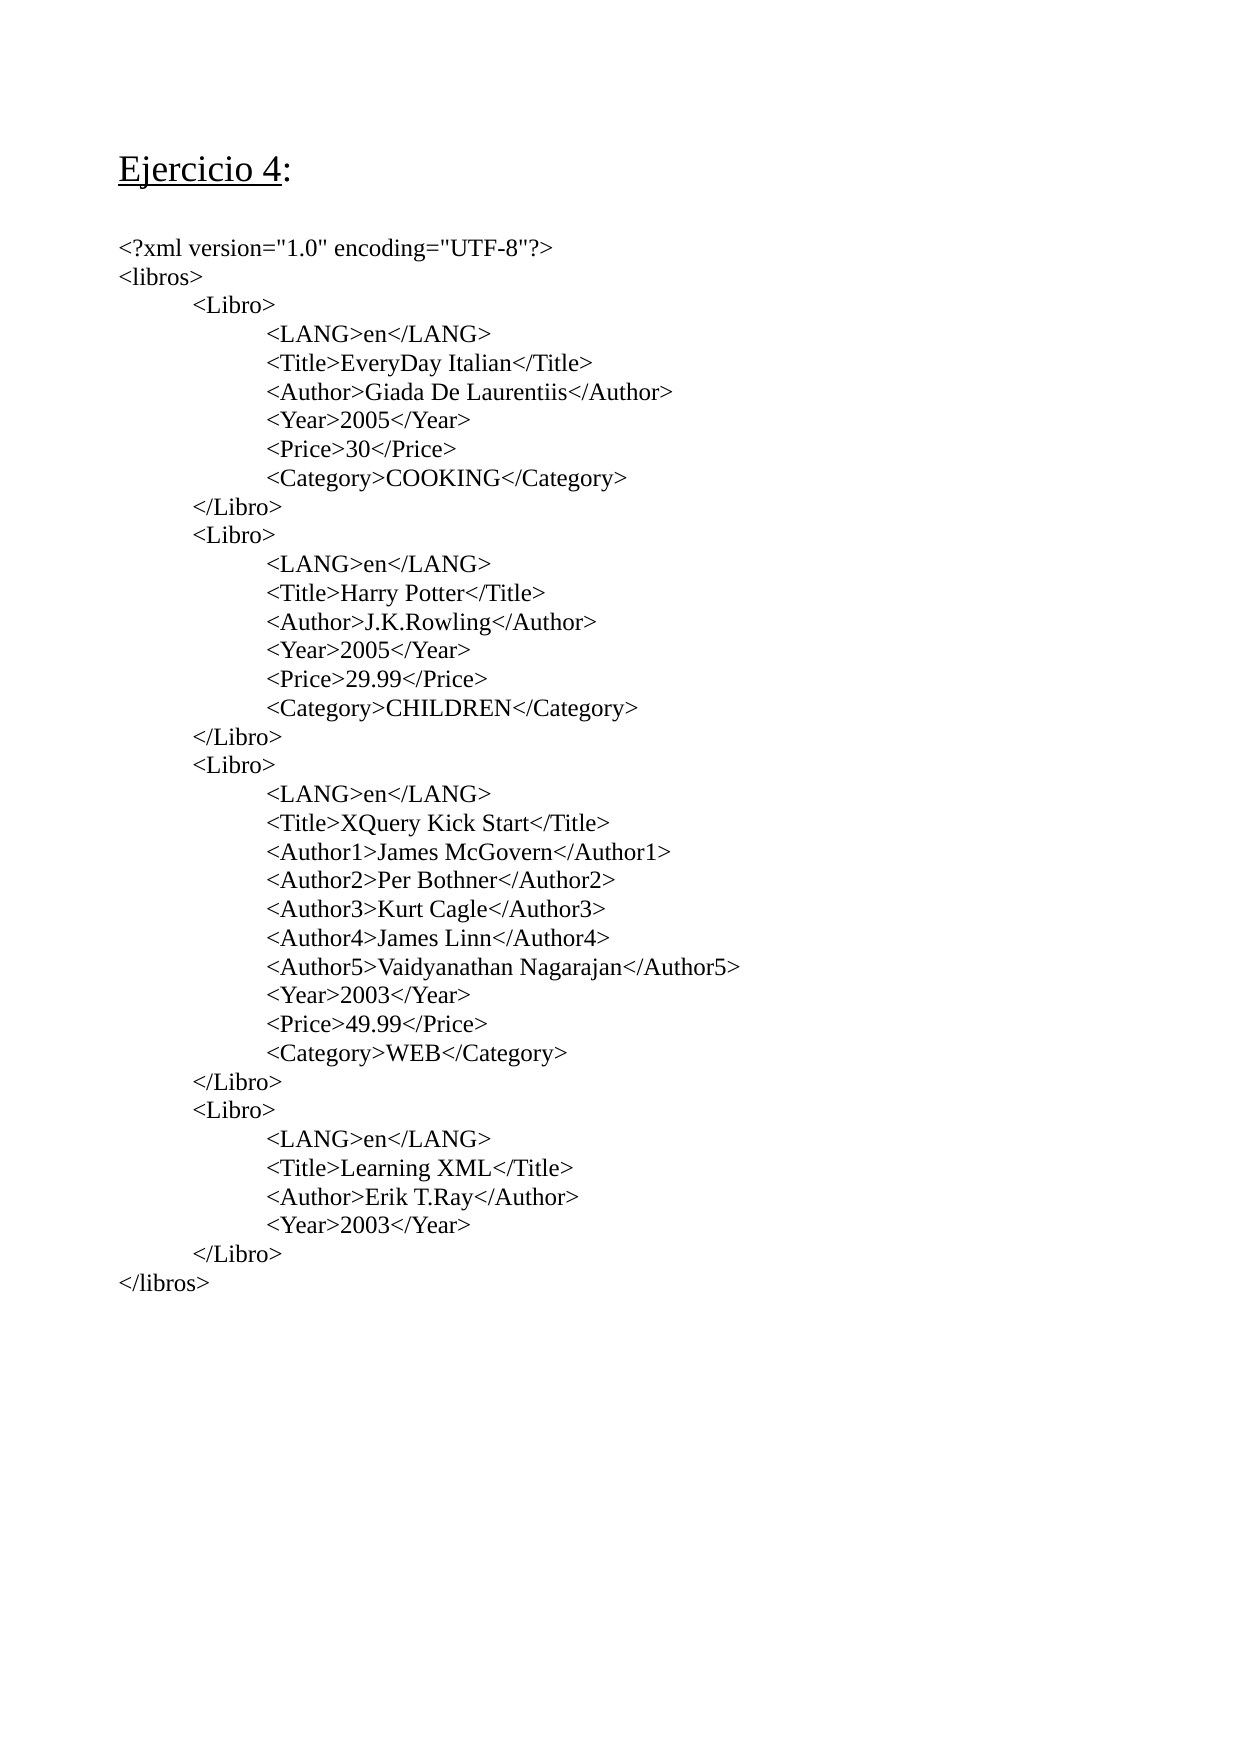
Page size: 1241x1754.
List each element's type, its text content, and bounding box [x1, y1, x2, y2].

text </Libro> [118, 1067, 1122, 1096]
text <Year>2005</Year> [118, 406, 1122, 434]
text <Author>Erik T.Ray</Author> [118, 1182, 1122, 1211]
text </Libro> [118, 492, 1122, 521]
text <Category>WEB</Category> [118, 1038, 1122, 1067]
text <Year>2003</Year> [118, 981, 1122, 1009]
text <Category>COOKING</Category> [118, 463, 1122, 492]
text <Author>Giada De Laurentiis</Author> [118, 377, 1122, 406]
text <Year>2005</Year> [118, 636, 1122, 664]
text <Author1>James McGovern</Author1> [118, 837, 1122, 866]
text <Price>30</Price> [118, 434, 1122, 463]
text <Title>XQuery Kick Start</Title> [118, 808, 1122, 837]
text <Title>Harry Potter</Title> [118, 578, 1122, 607]
text <LANG>en</LANG> [118, 549, 1122, 578]
text </Libro> [118, 722, 1122, 751]
text <Author3>Kurt Cagle</Author3> [118, 894, 1122, 923]
text <libros> [118, 262, 1122, 291]
text Ejercicio 4: [118, 147, 1122, 190]
text </Libro> [118, 1239, 1122, 1268]
text <Libro> [118, 751, 1122, 779]
text <LANG>en</LANG> [118, 1124, 1122, 1153]
text <?xml version="1.0" encoding="UTF-8"?> [118, 233, 1122, 262]
text <Author>J.K.Rowling</Author> [118, 607, 1122, 636]
text </libros> [118, 1268, 1122, 1297]
text <Libro> [118, 521, 1122, 549]
text <Libro> [118, 291, 1122, 319]
text <Year>2003</Year> [118, 1211, 1122, 1239]
text <Author2>Per Bothner</Author2> [118, 866, 1122, 894]
text <Libro> [118, 1096, 1122, 1124]
text <Author5>Vaidyanathan Nagarajan</Author5> [118, 952, 1122, 981]
text <Title>EveryDay Italian</Title> [118, 348, 1122, 377]
text <LANG>en</LANG> [118, 319, 1122, 348]
text <Title>Learning XML</Title> [118, 1153, 1122, 1182]
text <Price>29.99</Price> [118, 664, 1122, 693]
text <LANG>en</LANG> [118, 779, 1122, 808]
text <Price>49.99</Price> [118, 1009, 1122, 1038]
text <Category>CHILDREN</Category> [118, 693, 1122, 722]
text <Author4>James Linn</Author4> [118, 923, 1122, 952]
